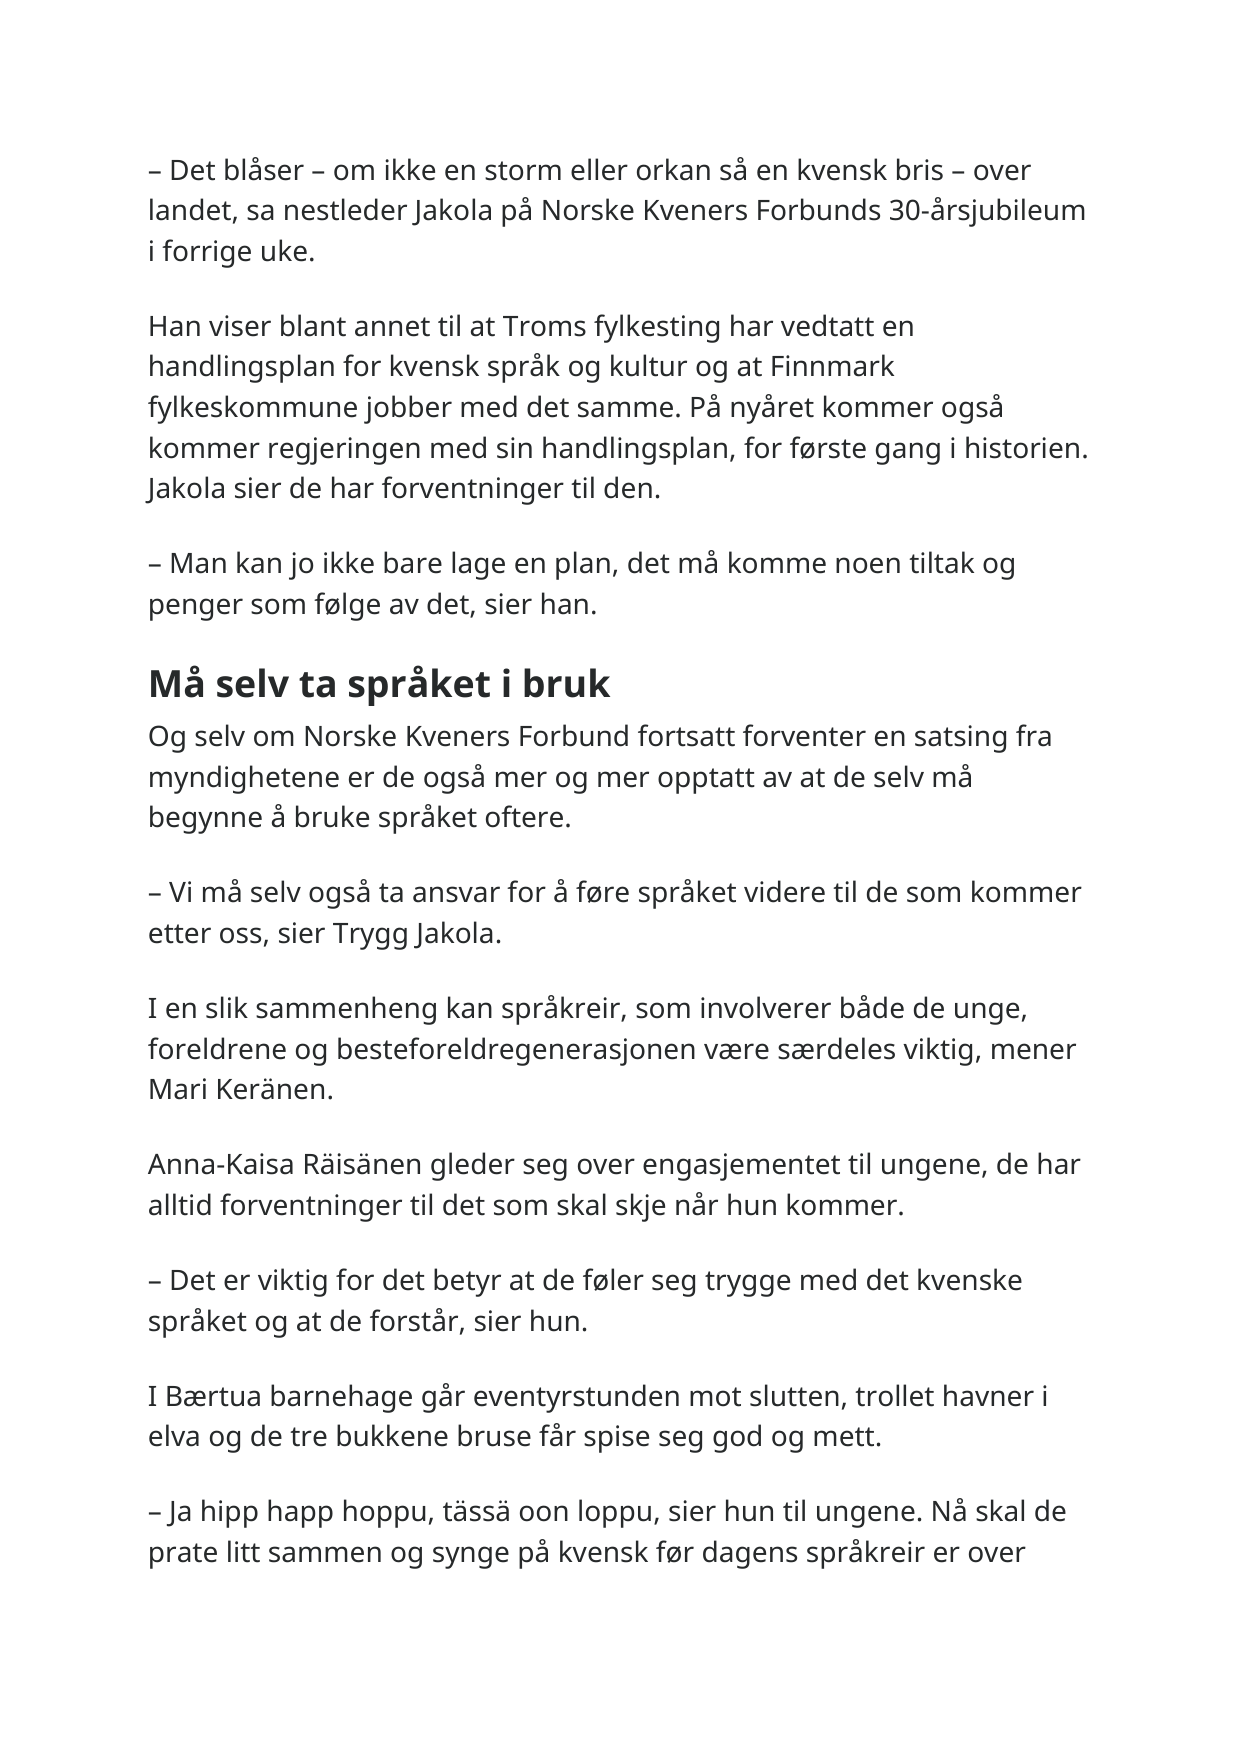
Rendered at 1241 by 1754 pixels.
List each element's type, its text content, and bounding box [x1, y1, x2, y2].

text – Vi må selv også ta ansvar for å føre språket videre til de som kommer etter oss, sier Trygg Jakola. [148, 871, 1093, 952]
text – Man kan jo ikke bare lage en plan, det må komme noen tiltak og penger som følge av det, sier han. [148, 541, 1093, 623]
text – Det er viktig for det betyr at de føler seg trygge med det kvenske språket og at de forstår, sier hun. [148, 1258, 1093, 1339]
text Han viser blant annet til at Troms fylkesting har vedtatt en handlingsplan for kvensk språk og kultur og at Finnmark fylkeskommune jobber med det samme. På nyåret kommer også kommer regjeringen med sin handlingsplan, for første gang i historien. Jakola sier de har forventninger til den. [148, 304, 1093, 507]
text I en slik sammenheng kan språkreir, som involverer både de unge, foreldrene og besteforeldregenerasjonen være særdeles viktig, mener Mari Keränen. [148, 986, 1093, 1108]
text – Det blåser – om ikke en storm eller orkan så en kvensk bris – over landet, sa nestleder Jakola på Norske Kveners Forbunds 30-årsjubileum i forrige uke. [148, 148, 1093, 269]
text – Ja hipp happ hoppu, tässä oon loppu, sier hun til ungene. Nå skal de prate litt sammen og synge på kvensk før dagens språkreir er over [148, 1489, 1093, 1571]
text Anna-Kaisa Räisänen gleder seg over engasjementet til ungene, de har alltid forventninger til det som skal skje når hun kommer. [148, 1142, 1093, 1224]
subtitle Må selv ta språket i bruk [148, 657, 1093, 708]
text Og selv om Norske Kveners Forbund fortsatt forventer en satsing fra myndighetene er de også mer og mer opptatt av at de selv må begynne å bruke språket oftere. [148, 714, 1093, 836]
text I Bærtua barnehage går eventyrstunden mot slutten, trollet havner i elva og de tre bukkene bruse får spise seg god og mett. [148, 1374, 1093, 1455]
